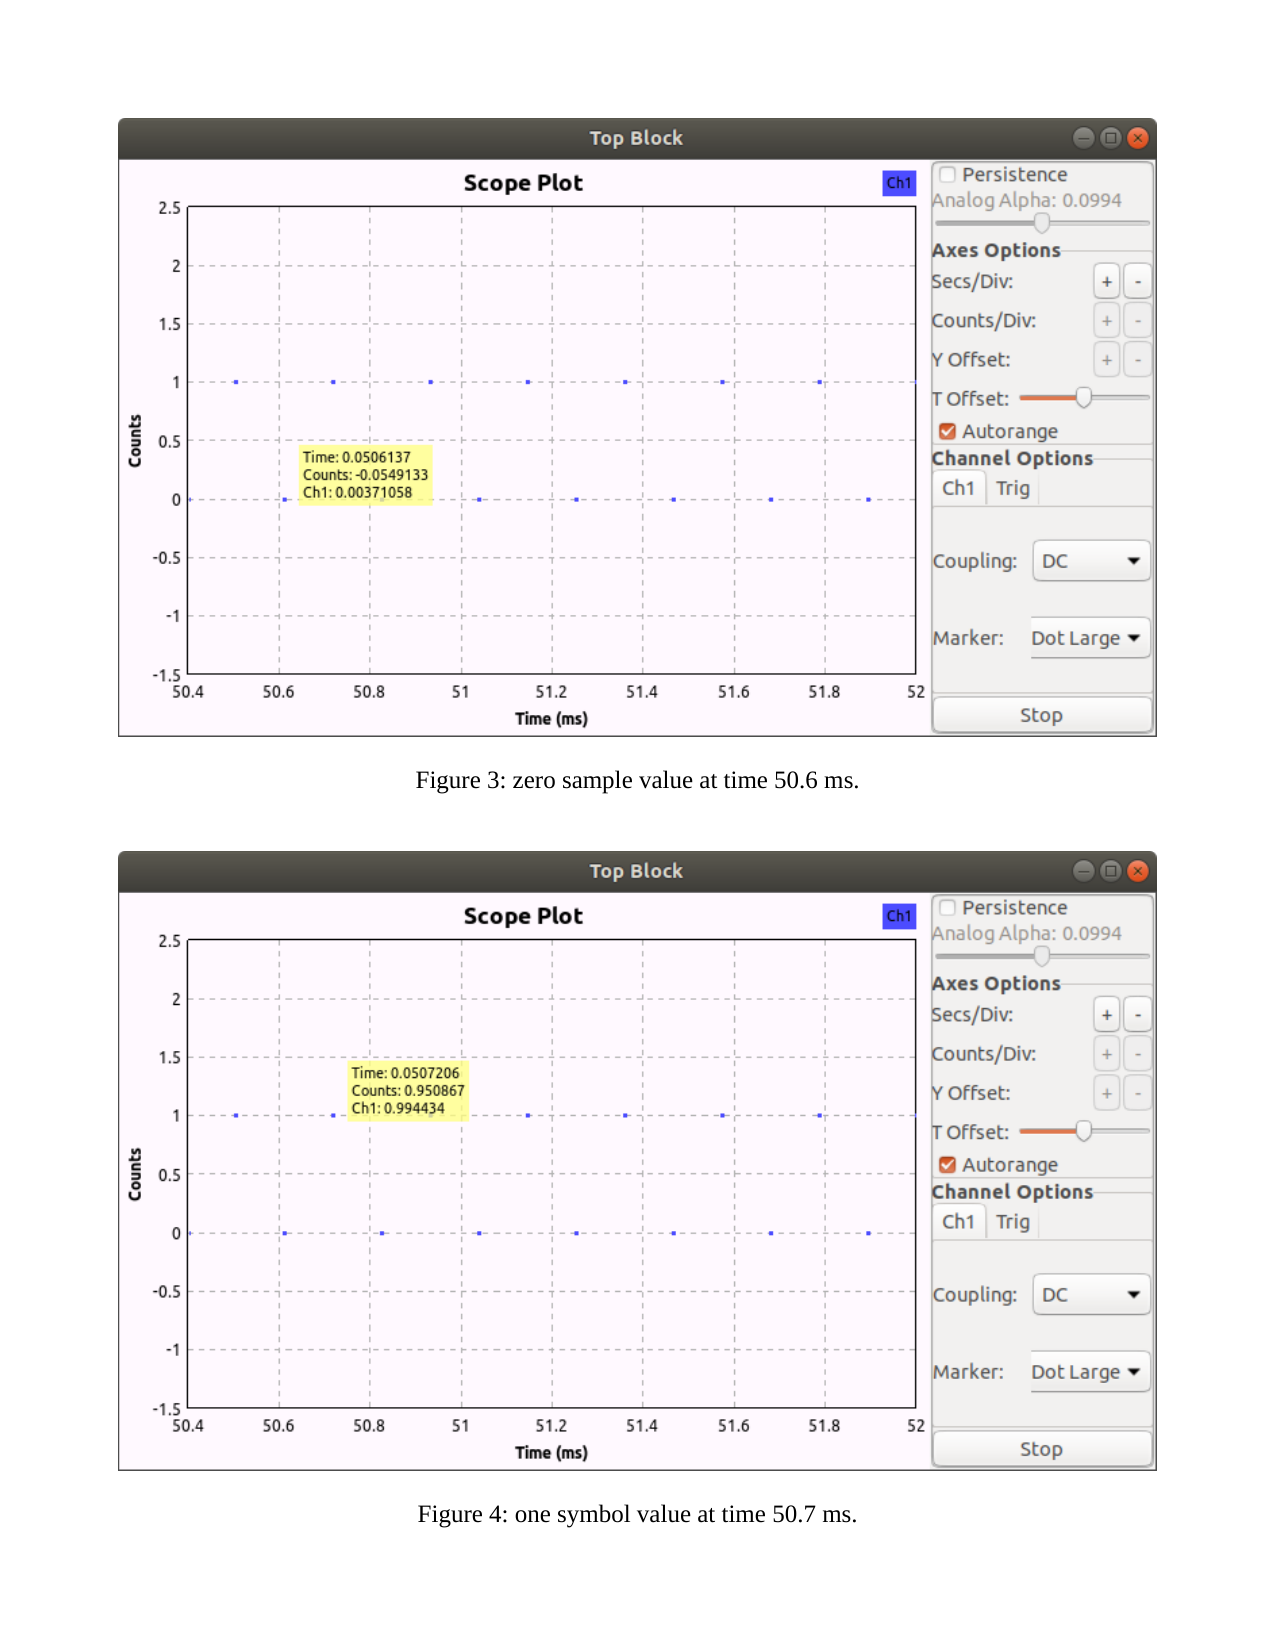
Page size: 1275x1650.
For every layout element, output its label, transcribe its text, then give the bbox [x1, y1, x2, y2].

text Figure 4: one symbol value at time 50.7 ms. [118, 1499, 1157, 1528]
picture [118, 118, 1157, 737]
picture [118, 851, 1157, 1471]
text Figure 3: zero sample value at time 50.6 ms. [118, 766, 1157, 794]
